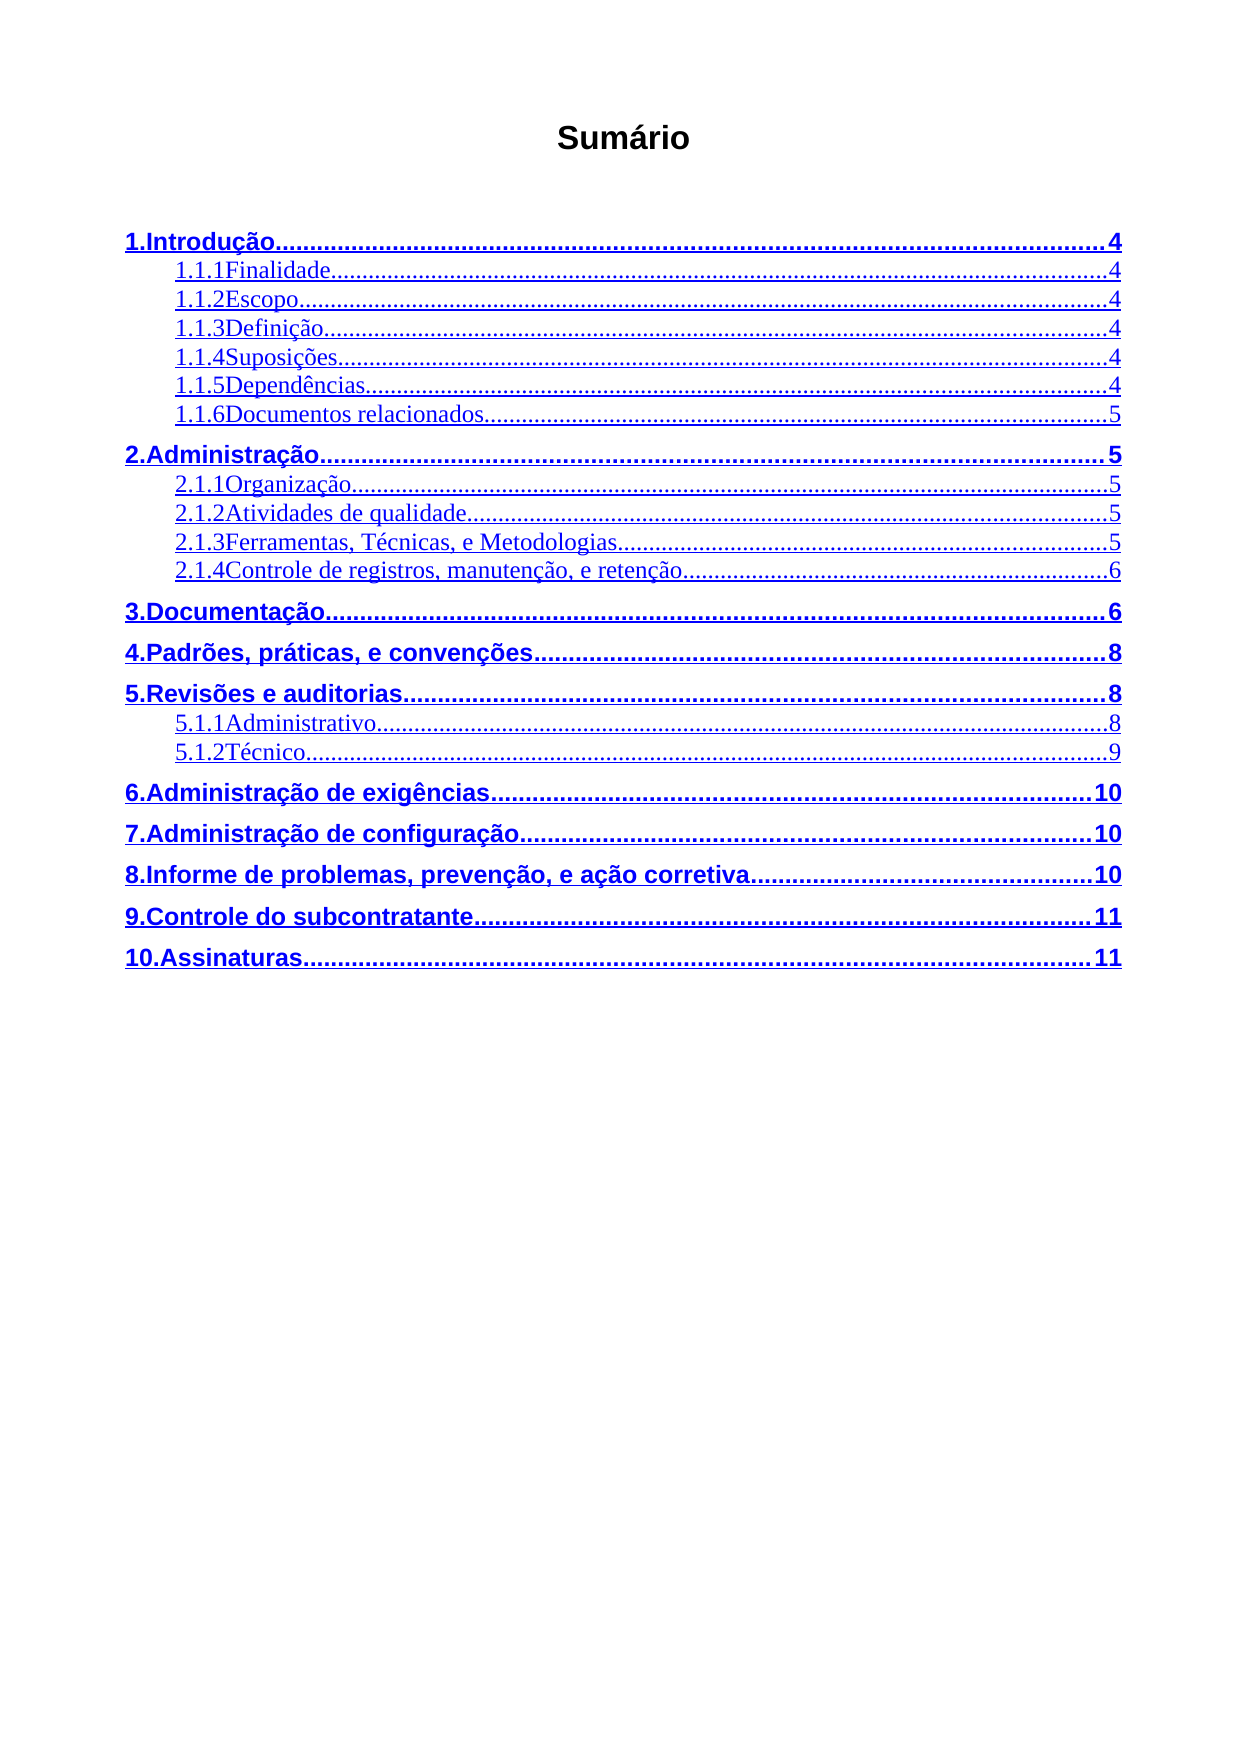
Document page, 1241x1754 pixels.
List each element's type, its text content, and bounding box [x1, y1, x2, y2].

text 1.1.1Finalidade 4 [175, 255, 1122, 284]
text 1.Introdução 4 [125, 227, 1122, 251]
title Sumário [125, 118, 1122, 157]
text 2.1.4Controle de registros, manutenção, e retenção 6 [175, 555, 1122, 584]
text 1.1.3Definição 4 [175, 313, 1122, 342]
text 2.1.2Atividades de qualidade 5 [175, 498, 1122, 527]
text 5.Revisões e auditorias 8 [125, 679, 1122, 704]
text 10.Assinaturas 11 [125, 943, 1122, 968]
text 8.Informe de problemas, prevenção, e ação corretiva 10 [125, 860, 1122, 885]
text 4.Padrões, práticas, e convenções 8 [125, 638, 1122, 663]
text 5.1.1Administrativo 8 [175, 708, 1122, 737]
text 2.1.3Ferramentas, Técnicas, e Metodologias 5 [175, 527, 1122, 555]
text 1.1.5Dependências 4 [175, 370, 1122, 399]
text 9.Controle do subcontratante 11 [125, 902, 1122, 926]
text 3.Documentação 6 [125, 597, 1122, 621]
text 2.Administração 5 [125, 440, 1122, 465]
text 6.Administração de exigências 10 [125, 778, 1122, 803]
text 7.Administração de configuração 10 [125, 819, 1122, 844]
text 2.1.1Organização 5 [175, 469, 1122, 498]
text 5.1.2Técnico 9 [175, 737, 1122, 765]
text 1.1.6Documentos relacionados 5 [175, 399, 1122, 428]
text 1.1.4Suposições 4 [175, 342, 1122, 370]
text 1.1.2Escopo 4 [175, 284, 1122, 313]
